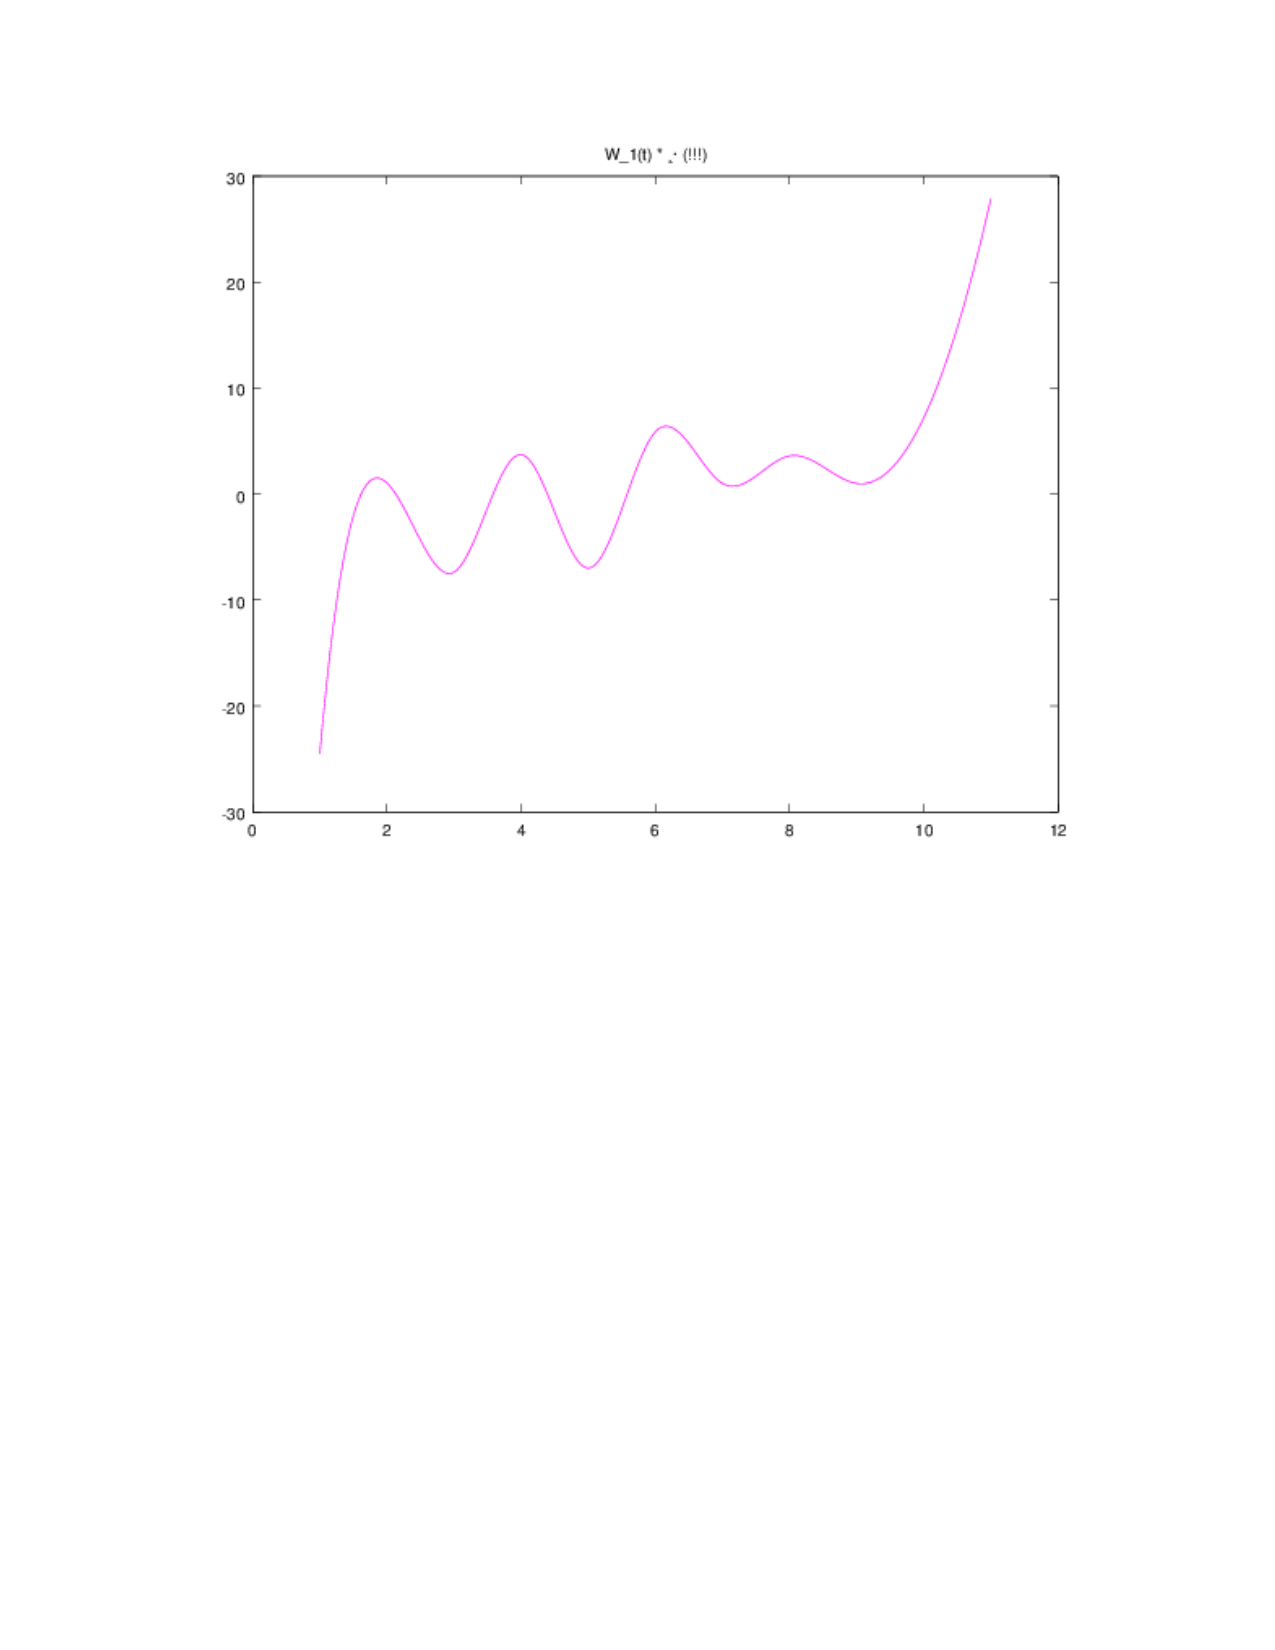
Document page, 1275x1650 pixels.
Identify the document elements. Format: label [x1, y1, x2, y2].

picture [118, 118, 1157, 898]
